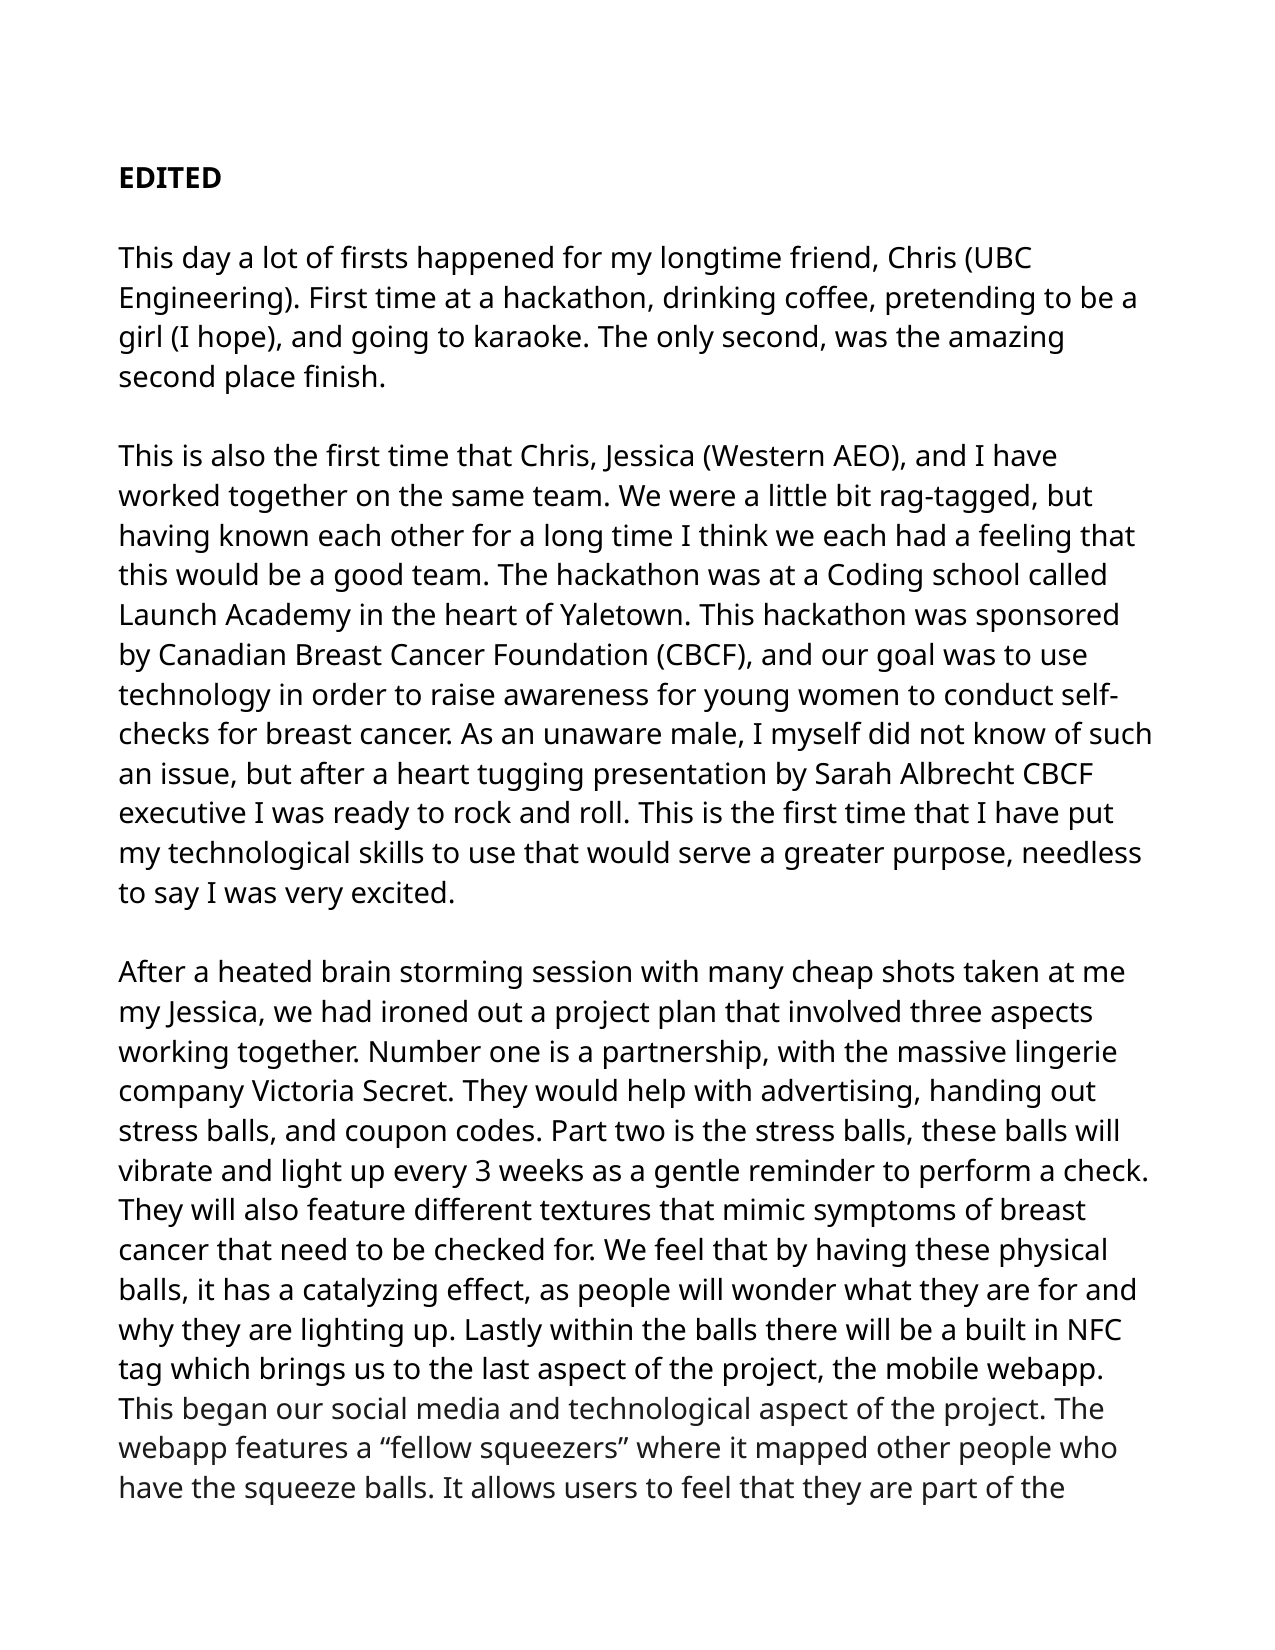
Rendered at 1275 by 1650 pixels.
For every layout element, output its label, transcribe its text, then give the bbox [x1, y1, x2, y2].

text EDITED [118, 158, 1157, 197]
text After a heated brain storming session with many cheap shots taken at me my Jessica, we had ironed out a project plan that involved three aspects working together. Number one is a partnership, with the massive lingerie company Victoria Secret. They would help with advertising, handing out stress balls, and coupon codes. Part two is the stress balls, these balls will vibrate and light up every 3 weeks as a gentle reminder to perform a check. They will also feature different textures that mimic symptoms of breast cancer that need to be checked for. We feel that by having these physical balls, it has a catalyzing effect, as people will wonder what they are for and why they are lighting up. Lastly within the balls there will be a built in NFC tag which brings us to the last aspect of the project, the mobile webapp. This began our social media and technological aspect of the project. The webapp features a “fellow squeezers” where it mapped other people who have the squeeze balls. It allows users to feel that they are part of the [118, 952, 1157, 1507]
text This is also the first time that Chris, Jessica (Western AEO), and I have worked together on the same team. We were a little bit rag-tagged, but having known each other for a long time I think we each had a feeling that this would be a good team. The hackathon was at a Coding school called Launch Academy in the heart of Yaletown. This hackathon was sponsored by Canadian Breast Cancer Foundation (CBCF), and our goal was to use technology in order to raise awareness for young women to conduct self-checks for breast cancer. As an unaware male, I myself did not know of such an issue, but after a heart tugging presentation by Sarah Albrecht CBCF executive I was ready to rock and roll. This is the first time that I have put my technological skills to use that would serve a greater purpose, needless to say I was very excited. [118, 436, 1157, 912]
text This day a lot of firsts happened for my longtime friend, Chris (UBC Engineering). First time at a hackathon, drinking coffee, pretending to be a girl (I hope), and going to karaoke. The only second, was the amazing second place finish. [118, 237, 1157, 396]
